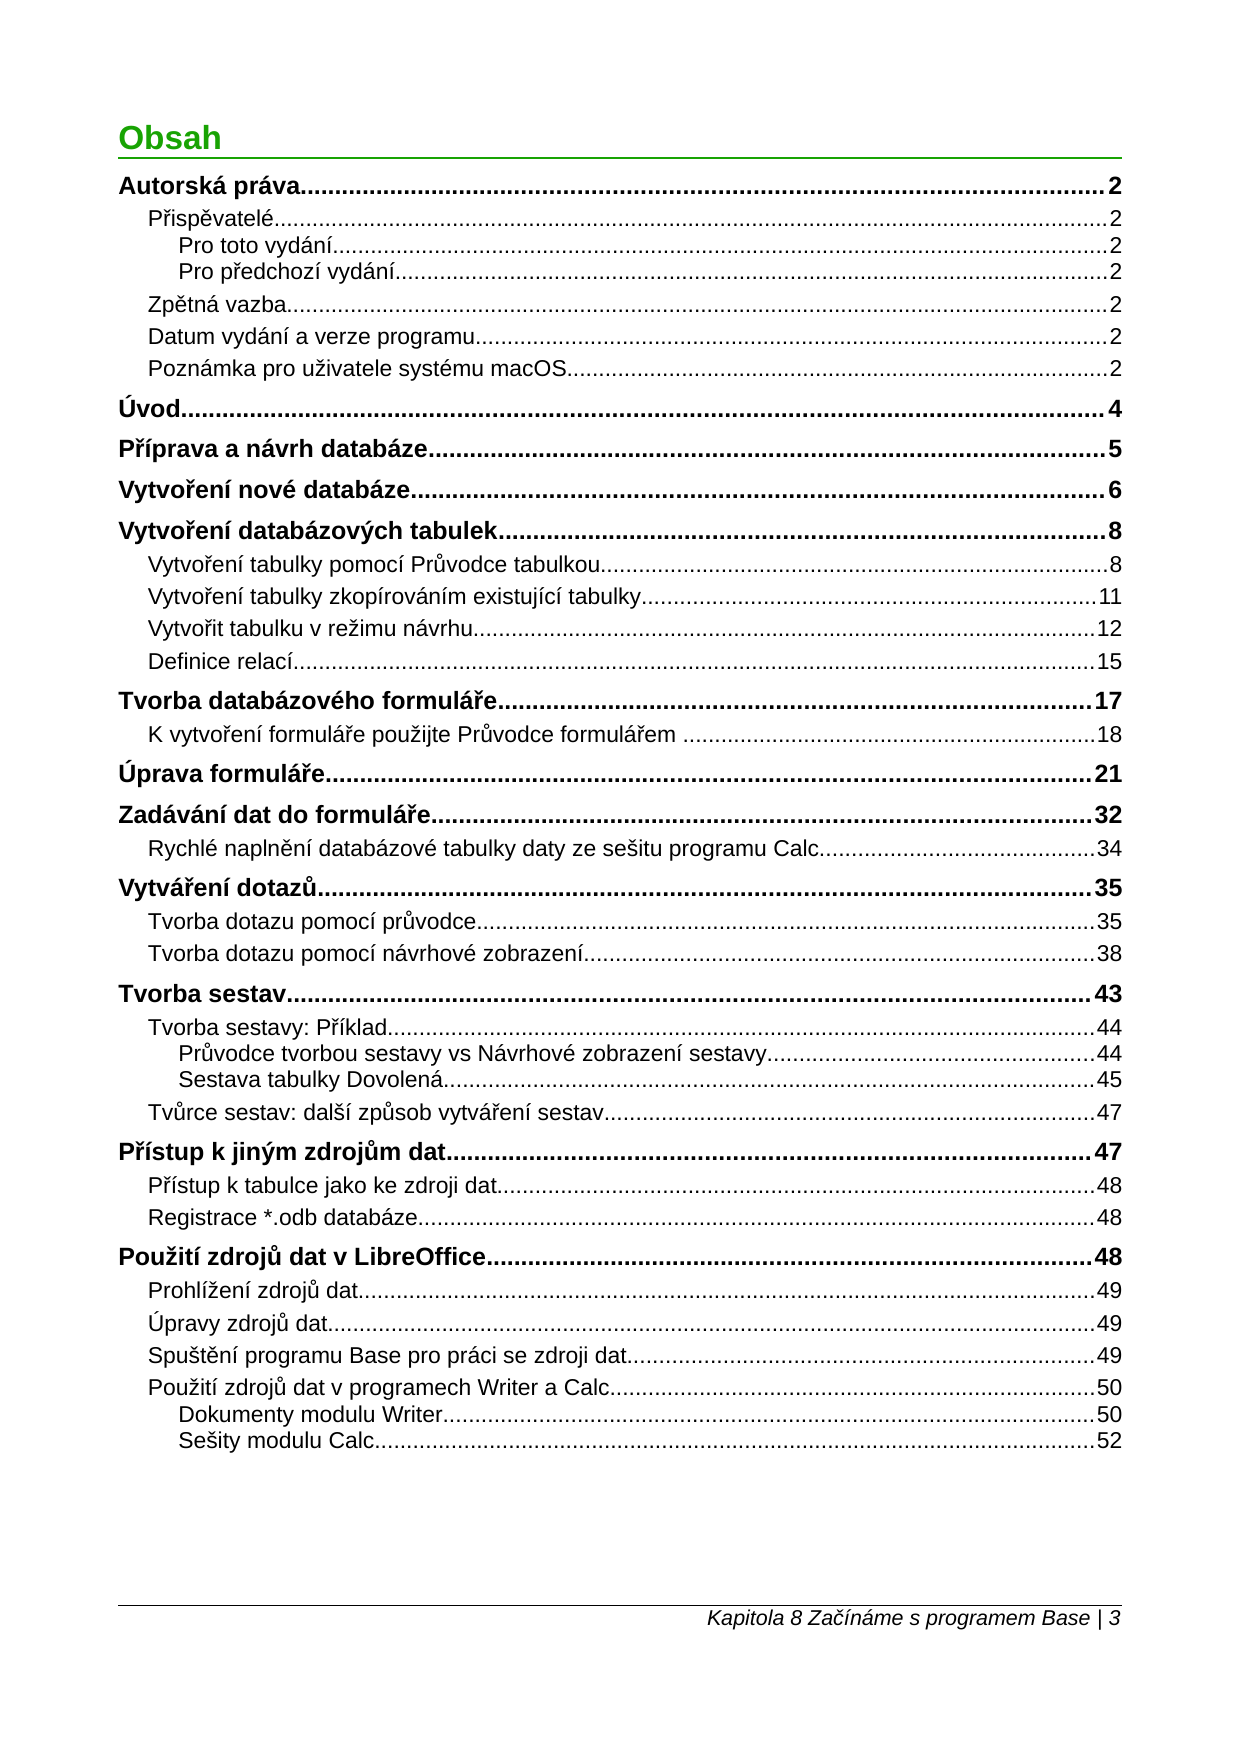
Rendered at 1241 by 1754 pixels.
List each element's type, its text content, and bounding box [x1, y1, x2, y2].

text Rychlé naplnění databázové tabulky daty ze sešitu programu Calc 34 [148, 835, 1122, 861]
text Definice relací 15 [148, 648, 1122, 674]
text Vytváření dotazů 35 [118, 873, 1122, 902]
text Datum vydání a verze programu 2 [148, 323, 1122, 349]
text Zadávání dat do formuláře 32 [118, 800, 1122, 829]
text Tvorba dotazu pomocí návrhové zobrazení 38 [148, 940, 1122, 967]
text Úprava formuláře 21 [118, 759, 1122, 788]
text Pro toto vydání 2 [178, 232, 1122, 258]
text Registrace *.odb databáze 48 [148, 1204, 1122, 1230]
text Tvorba sestav 43 [118, 979, 1122, 1007]
text Zpětná vazba 2 [148, 291, 1122, 317]
text Vytvoření tabulky pomocí Průvodce tabulkou 8 [148, 551, 1122, 577]
text Pro předchozí vydání 2 [178, 258, 1122, 284]
text Přístup k tabulce jako ke zdroji dat 48 [148, 1172, 1122, 1198]
text K vytvoření formuláře použijte Průvodce formulářem 18 [148, 721, 1122, 747]
text Vytvoření databázových tabulek 8 [118, 516, 1122, 544]
text Použití zdrojů dat v LibreOffice 48 [118, 1242, 1122, 1271]
text Sestava tabulky Dovolená 45 [178, 1066, 1122, 1092]
text Vytvořit tabulku v režimu návrhu 12 [148, 615, 1122, 642]
text Průvodce tvorbou sestavy vs Návrhové zobrazení sestavy 44 [178, 1040, 1122, 1066]
subtitle Obsah [118, 118, 1122, 157]
text Tvorba dotazu pomocí průvodce 35 [148, 908, 1122, 934]
text Spuštění programu Base pro práci se zdroji dat 49 [148, 1342, 1122, 1368]
text Vytvoření tabulky zkopírováním existující tabulky 11 [148, 583, 1122, 609]
text Autorská práva 2 [118, 171, 1122, 199]
text Dokumenty modulu Writer 50 [178, 1401, 1122, 1427]
text Tvorba sestavy: Příklad 44 [148, 1013, 1122, 1040]
text Přístup k jiným zdrojům dat 47 [118, 1137, 1122, 1166]
text Prohlížení zdrojů dat 49 [148, 1277, 1122, 1303]
text Přispěvatelé 2 [148, 205, 1122, 232]
text Poznámka pro uživatele systému macOS 2 [148, 355, 1122, 382]
text Sešity modulu Calc 52 [178, 1427, 1122, 1453]
text Úpravy zdrojů dat 49 [148, 1309, 1122, 1336]
text Tvorba databázového formuláře 17 [118, 686, 1122, 715]
text Vytvoření nové databáze 6 [118, 475, 1122, 504]
text Úvod 4 [118, 394, 1122, 422]
text Použití zdrojů dat v programech Writer a Calc 50 [148, 1374, 1122, 1401]
text Tvůrce sestav: další způsob vytváření sestav 47 [148, 1098, 1122, 1125]
text Příprava a návrh databáze 5 [118, 434, 1122, 463]
